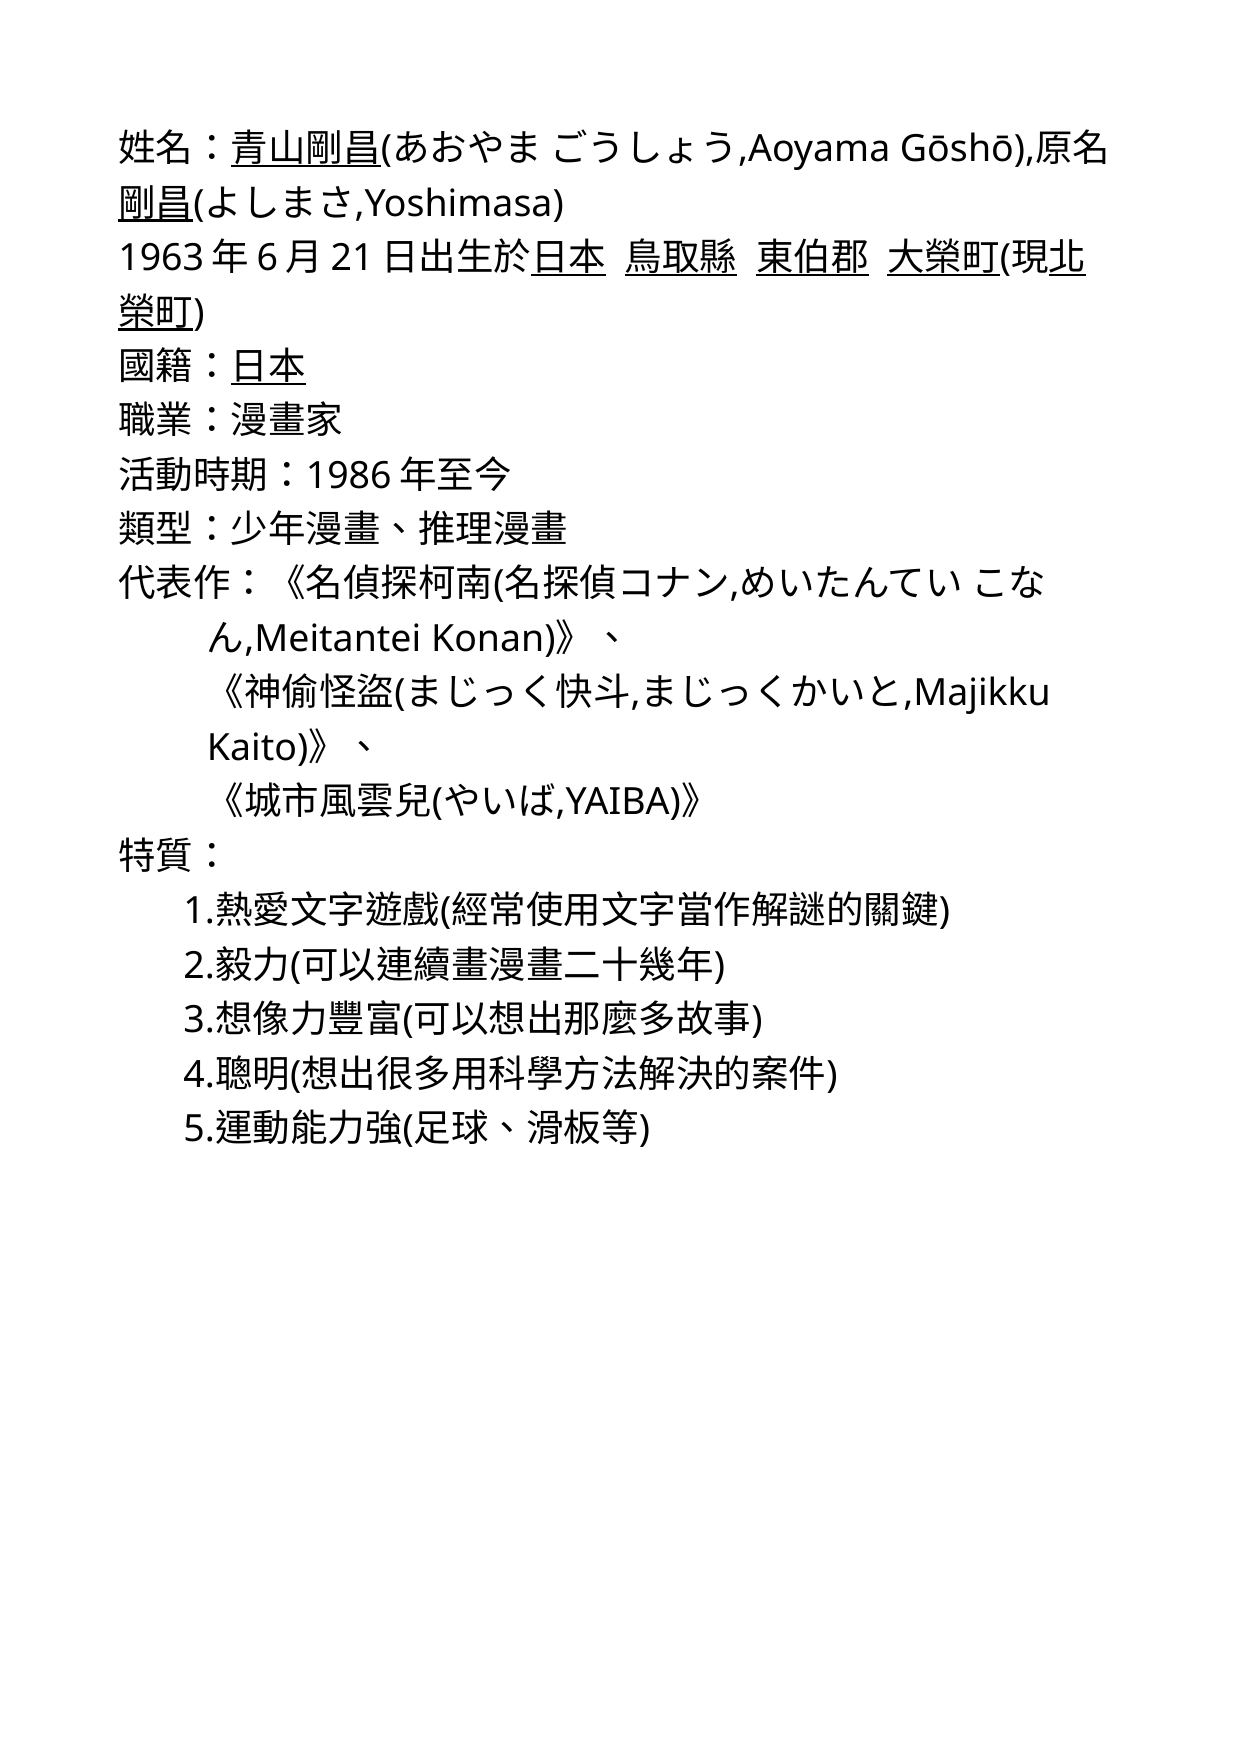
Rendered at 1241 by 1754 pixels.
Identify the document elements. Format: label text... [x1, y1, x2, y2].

text 姓名：青山剛昌(あおやま ごうしょう,Aoyama Gōshō),原名剛昌(よしまさ,Yoshimasa) [118, 118, 1122, 227]
text 職業：漫畫家 [118, 390, 1122, 444]
text 類型：少年漫畫、推理漫畫 [118, 499, 1122, 553]
text 代表作：《名偵探柯南(名探偵コナン,めいたんてい こなん,Meitantei Konan)》、 《神偷怪盜(まじっく快斗,まじっくかいと,Majikku Kaito)》、 《城市風雲兒(やいば,YAIBA)》 [118, 553, 1122, 826]
text 活動時期：1986年至今 [118, 444, 1122, 499]
text 1963年6月21日出生於日本 鳥取縣 東伯郡 大榮町(現北榮町) [118, 227, 1122, 336]
text 國籍：日本 [118, 336, 1122, 390]
text 特質： 1.熱愛文字遊戲(經常使用文字當作解謎的關鍵) 2.毅力(可以連續畫漫畫二十幾年) 3.想像力豐富(可以想出那麼多故事) 4.聰明(想出很多用科學方法解決的案件) 5.運動能力強(足球、滑板等) [118, 826, 1122, 1152]
